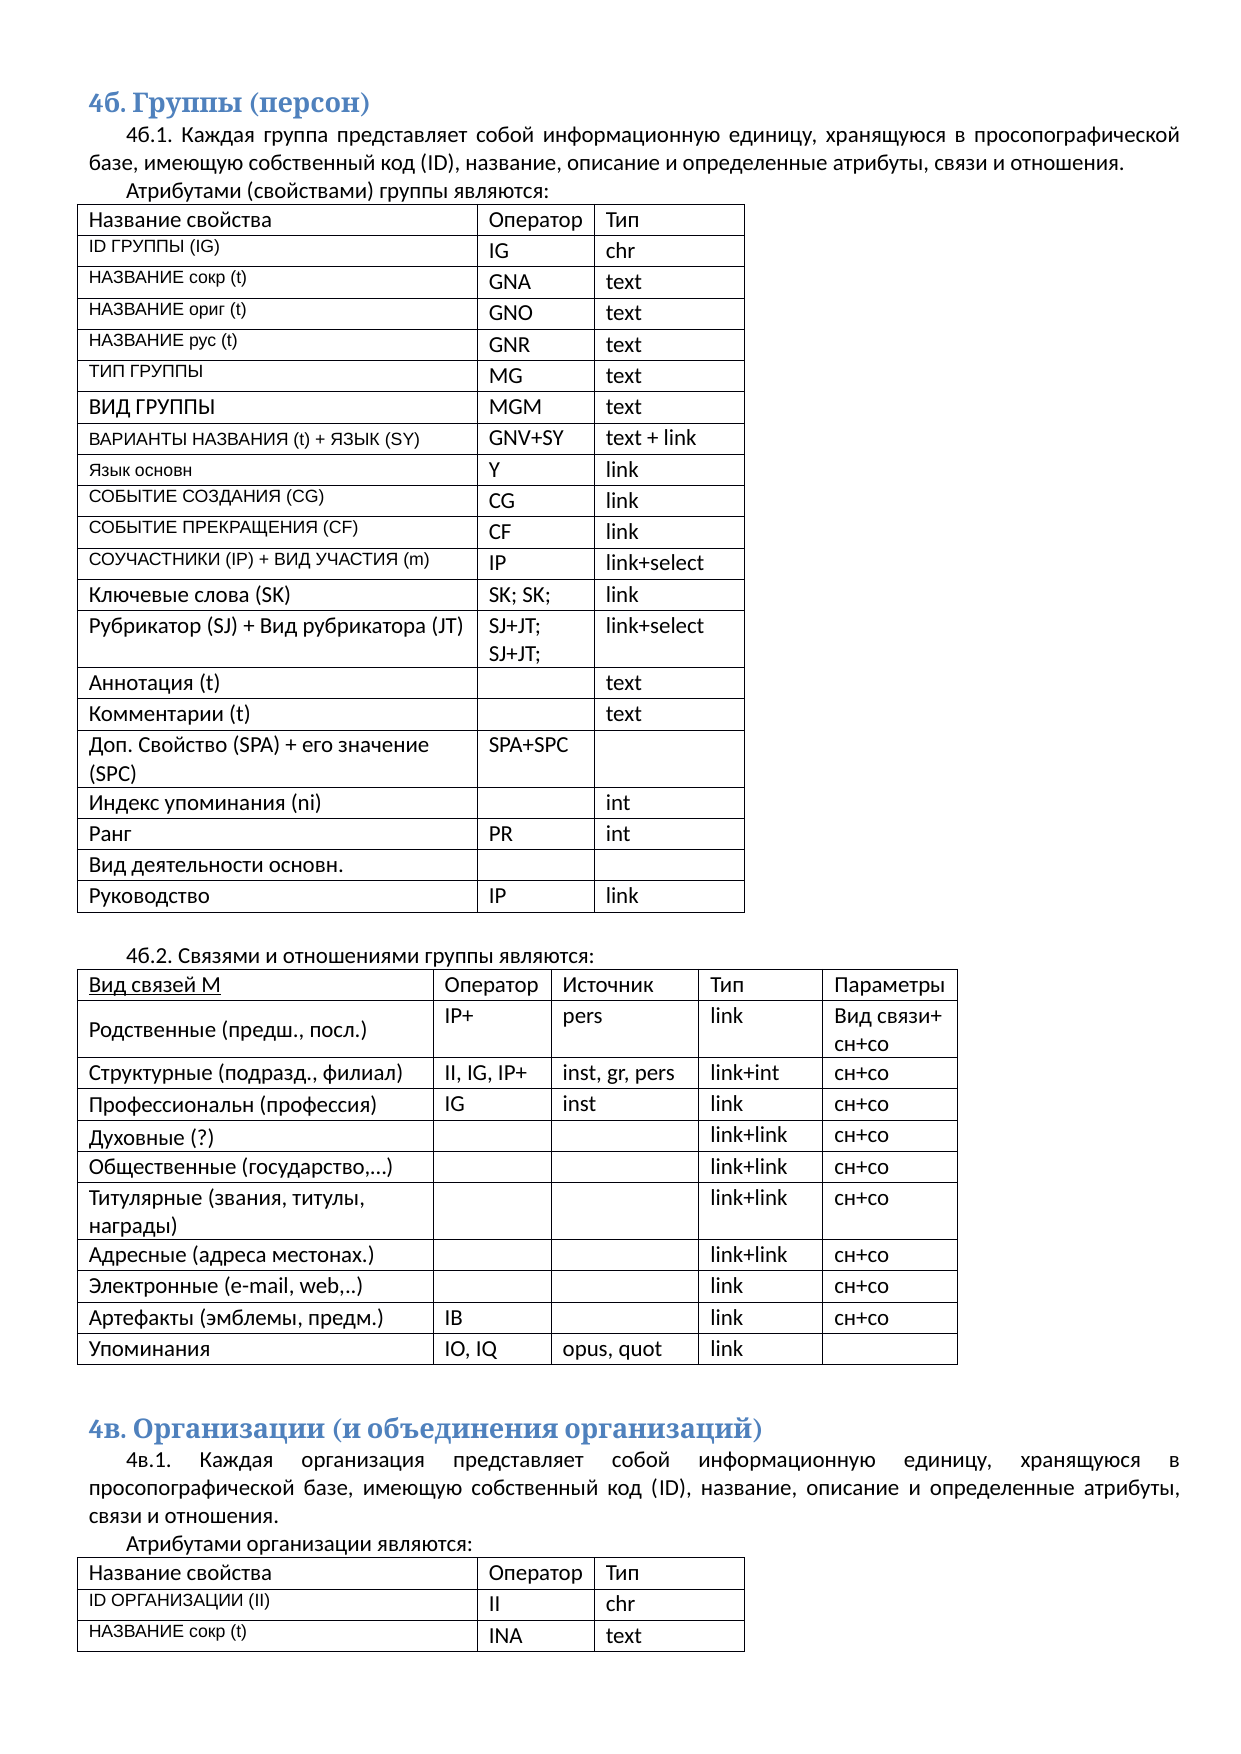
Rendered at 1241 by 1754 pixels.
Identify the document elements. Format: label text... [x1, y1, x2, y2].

table_cell text [595, 699, 744, 729]
table_cell [434, 1121, 551, 1151]
table_cell text [595, 299, 744, 329]
table_cell ID ОРГАНИЗАЦИИ (II) [78, 1590, 477, 1620]
table_cell IP [478, 881, 594, 912]
table_cell link [595, 455, 744, 485]
table_cell IB [434, 1303, 551, 1333]
table_cell text + link [595, 424, 744, 454]
table_cell [552, 1121, 698, 1151]
table_cell PR [478, 819, 594, 849]
table_cell Язык основн [78, 455, 477, 485]
table_cell Комментарии (t) [78, 699, 477, 729]
table_cell [552, 1303, 698, 1333]
table_cell Руководство [78, 881, 477, 912]
table_header Тип [699, 970, 822, 1000]
table_cell text [595, 361, 744, 391]
table_cell text [595, 267, 744, 297]
table_cell link+select [595, 611, 744, 667]
table_cell link+link [699, 1240, 822, 1270]
table_cell link [699, 1089, 822, 1119]
text Атрибутами (свойствами) группы являются: [88, 176, 1181, 204]
table_cell ВИД ГРУППЫ [78, 392, 477, 422]
table_cell [478, 699, 594, 729]
table_cell Родственные (предш., посл.) [78, 1001, 433, 1057]
table_header Название свойства [78, 205, 477, 235]
table_cell link [699, 1271, 822, 1302]
table_cell IO, IQ [434, 1334, 551, 1364]
table_cell Электронные (e-mail, web,..) [78, 1271, 433, 1302]
table_cell link [699, 1334, 822, 1364]
table_cell [595, 850, 744, 880]
table_cell [478, 668, 594, 698]
table_cell MGM [478, 392, 594, 422]
table_cell Артефакты (эмблемы, предм.) [78, 1303, 433, 1333]
table_cell link+int [699, 1058, 822, 1088]
subtitle 4б. Группы (персон) [88, 88, 1181, 120]
table_cell opus, quot [552, 1334, 698, 1364]
table_cell pers [552, 1001, 698, 1057]
table_cell ТИП ГРУППЫ [78, 361, 477, 391]
table_cell Вид деятельности основн. [78, 850, 477, 880]
table_cell НАЗВАНИЕ сокр (t) [78, 1621, 477, 1651]
table_cell CG [478, 486, 594, 516]
table_cell IP+ [434, 1001, 551, 1057]
table_cell ID ГРУППЫ (IG) [78, 236, 477, 266]
table_cell Духовные (?) [78, 1121, 433, 1151]
table_cell link [595, 486, 744, 516]
table_cell IP [478, 549, 594, 579]
subtitle 4в. Организации (и объединения организаций) [88, 1414, 1181, 1445]
table_cell Титулярные (звания, титулы, награды) [78, 1183, 433, 1239]
table_cell Аннотация (t) [78, 668, 477, 698]
table_cell [823, 1334, 957, 1364]
table_cell Доп. Свойство (SPA) + его значение (SPC) [78, 731, 477, 787]
table_cell SJ+JT; SJ+JT; [478, 611, 594, 667]
table_cell СОУЧАСТНИКИ (IP) + ВИД УЧАСТИЯ (m) [78, 549, 477, 579]
table_cell link+link [699, 1183, 822, 1239]
table_cell SK; SK; [478, 580, 594, 610]
table_cell СОБЫТИЕ ПРЕКРАЩЕНИЯ (CF) [78, 517, 477, 547]
table_cell Общественные (государство,…) [78, 1152, 433, 1182]
table_cell Y [478, 455, 594, 485]
table_cell SPA+SPC [478, 731, 594, 787]
table_cell [478, 788, 594, 818]
table_cell сн+со [823, 1089, 957, 1119]
table_header Тип [595, 1558, 744, 1588]
text 4б.1. Каждая группа представляет собой информационную единицу, хранящуюся в просопографической базе, имеющую собственный код (ID), название, описание и определенные атрибуты, связи и отношения. [88, 120, 1181, 176]
table_cell Упоминания [78, 1334, 433, 1364]
table_cell int [595, 819, 744, 849]
table_cell inst, gr, pers [552, 1058, 698, 1088]
table_cell text [595, 392, 744, 422]
table_cell СОБЫТИЕ СОЗДАНИЯ (CG) [78, 486, 477, 516]
table_header Название свойства [78, 1558, 477, 1588]
table_cell ВАРИАНТЫ НАЗВАНИЯ (t) + ЯЗЫК (SY) [78, 424, 477, 454]
table_cell CF [478, 517, 594, 547]
table_cell НАЗВАНИЕ ориг (t) [78, 299, 477, 329]
table_cell Профессиональн (профессия) [78, 1089, 433, 1119]
table_cell GNR [478, 330, 594, 360]
table_cell сн+со [823, 1183, 957, 1239]
table_cell int [595, 788, 744, 818]
table_cell INA [478, 1621, 594, 1651]
table_cell II [478, 1590, 594, 1620]
table_cell GNA [478, 267, 594, 297]
table_cell IG [434, 1089, 551, 1119]
table_cell link [699, 1001, 822, 1057]
table_cell link+link [699, 1152, 822, 1182]
table_cell Индекс упоминания (ni) [78, 788, 477, 818]
table_cell [434, 1240, 551, 1270]
table_cell [434, 1183, 551, 1239]
table_cell [434, 1152, 551, 1182]
table_cell IG [478, 236, 594, 266]
table_cell Ранг [78, 819, 477, 849]
table_header Оператор [478, 205, 594, 235]
text 4б.2. Связями и отношениями группы являются: [88, 941, 1181, 969]
table_cell [552, 1240, 698, 1270]
table_cell [552, 1152, 698, 1182]
table_cell сн+со [823, 1058, 957, 1088]
table_cell сн+со [823, 1121, 957, 1151]
table_cell [478, 850, 594, 880]
table_cell НАЗВАНИЕ сокр (t) [78, 267, 477, 297]
table_cell link [595, 580, 744, 610]
table_cell link [595, 517, 744, 547]
table_header Источник [552, 970, 698, 1000]
table_cell chr [595, 1590, 744, 1620]
text 4в.1. Каждая организация представляет собой информационную единицу, хранящуюся в просопографической базе, имеющую собственный код (ID), название, описание и определенные атрибуты, связи и отношения. [88, 1445, 1181, 1529]
table_cell link [595, 881, 744, 912]
table_cell Вид связи+ сн+со [823, 1001, 957, 1057]
table_cell inst [552, 1089, 698, 1119]
table_cell [595, 731, 744, 787]
table_cell [434, 1271, 551, 1302]
table_cell text [595, 668, 744, 698]
table_header Вид связей M [78, 970, 433, 1000]
table_cell chr [595, 236, 744, 266]
table_cell сн+со [823, 1303, 957, 1333]
table_cell GNO [478, 299, 594, 329]
table_header Оператор [478, 1558, 594, 1588]
table_cell Рубрикатор (SJ) + Вид рубрикатора (JT) [78, 611, 477, 667]
table_cell text [595, 1621, 744, 1651]
table_cell сн+со [823, 1240, 957, 1270]
table_header Параметры [823, 970, 957, 1000]
table_cell link+link [699, 1121, 822, 1151]
table_cell Структурные (подразд., филиал) [78, 1058, 433, 1088]
table_cell GNV+SY [478, 424, 594, 454]
text Атрибутами организации являются: [88, 1529, 1181, 1557]
table_cell [552, 1183, 698, 1239]
table_header Тип [595, 205, 744, 235]
table_header Оператор [434, 970, 551, 1000]
table_cell сн+со [823, 1152, 957, 1182]
table_cell Ключевые слова (SK) [78, 580, 477, 610]
table_cell сн+со [823, 1271, 957, 1302]
table_cell text [595, 330, 744, 360]
table_cell link+select [595, 549, 744, 579]
table_cell link [699, 1303, 822, 1333]
table_cell Адресные (адреса местонах.) [78, 1240, 433, 1270]
table_cell [552, 1271, 698, 1302]
table_cell НАЗВАНИЕ рус (t) [78, 330, 477, 360]
table_cell MG [478, 361, 594, 391]
table_cell II, IG, IP+ [434, 1058, 551, 1088]
